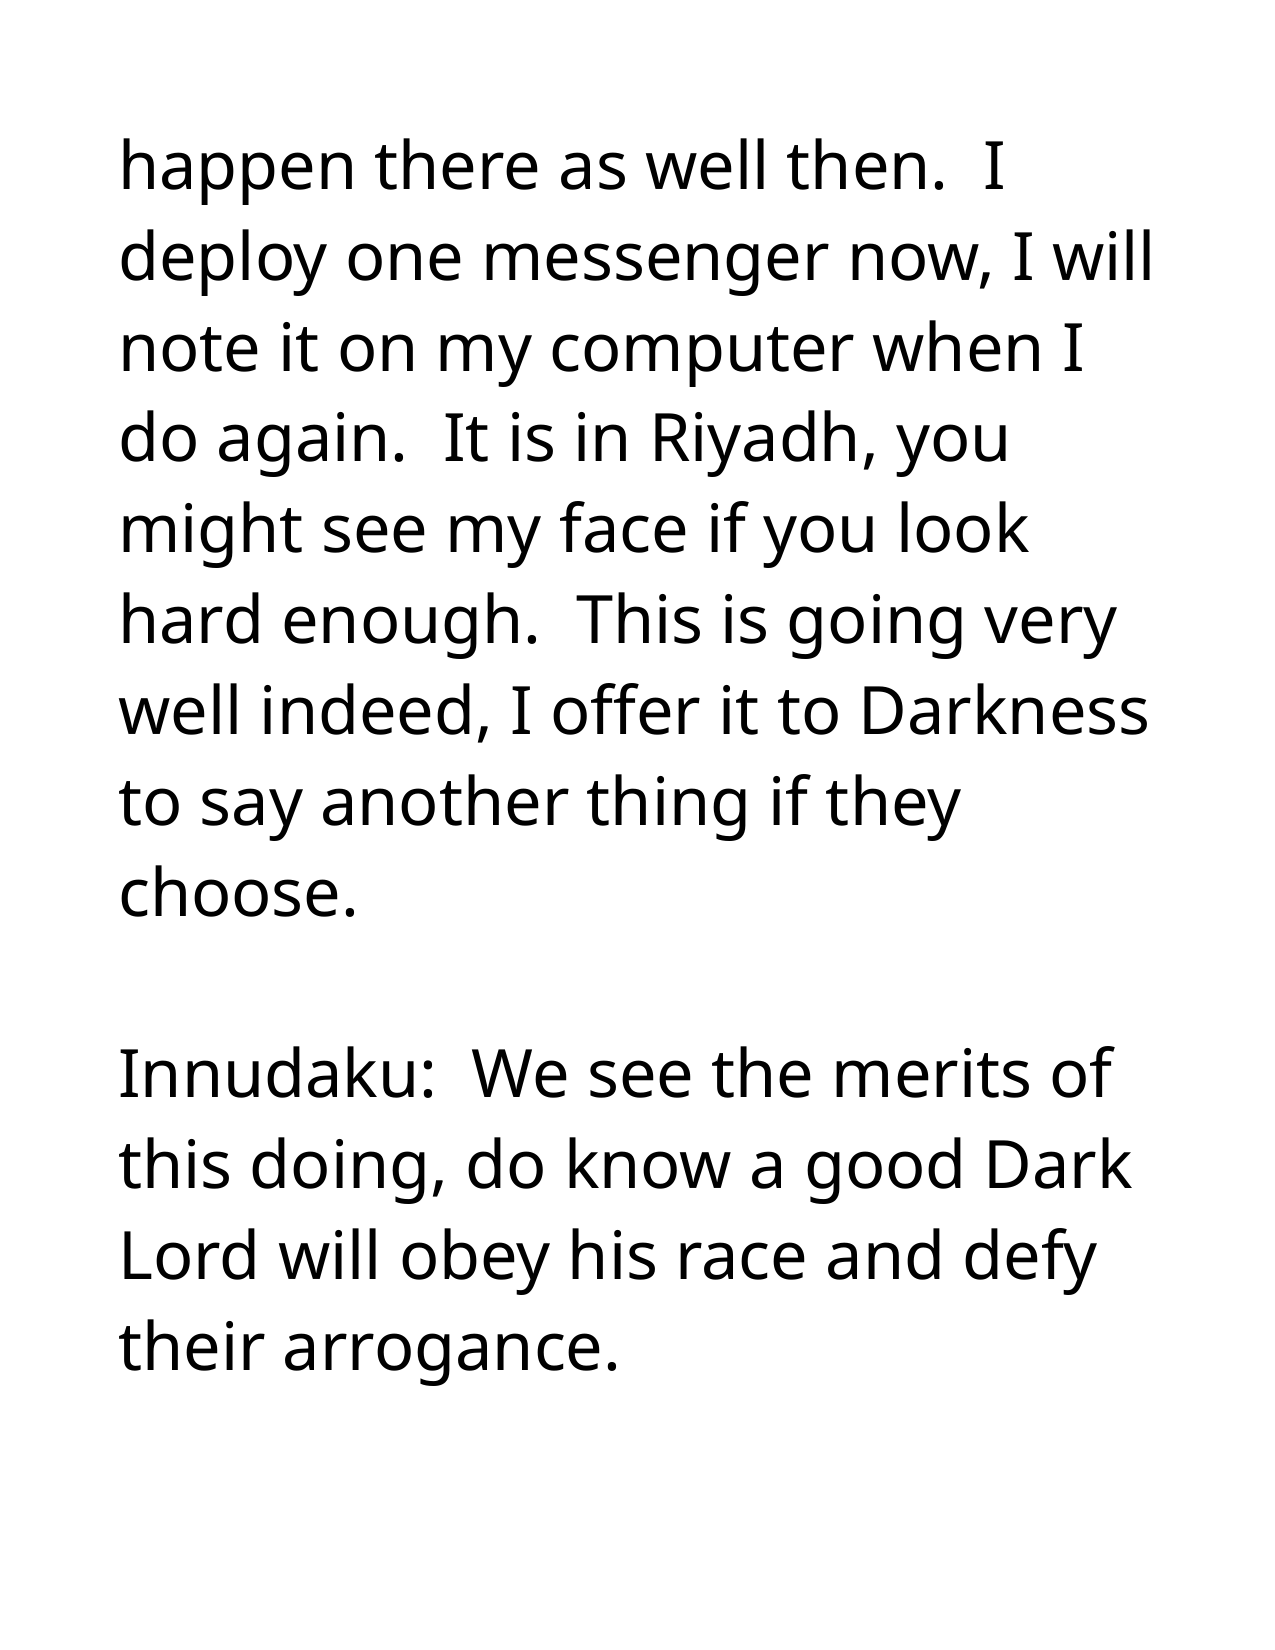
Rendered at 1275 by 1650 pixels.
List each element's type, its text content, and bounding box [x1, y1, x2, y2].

text happen there as well then. I deploy one messenger now, I will note it on my computer when I do again. It is in Riyadh, you might see my face if you look hard enough. This is going very well indeed, I offer it to Darkness to say another thing if they choose. [118, 118, 1157, 936]
text Innudaku: We see the merits of this doing, do know a good Dark Lord will obey his race and defy their arrogance. [118, 1026, 1157, 1390]
